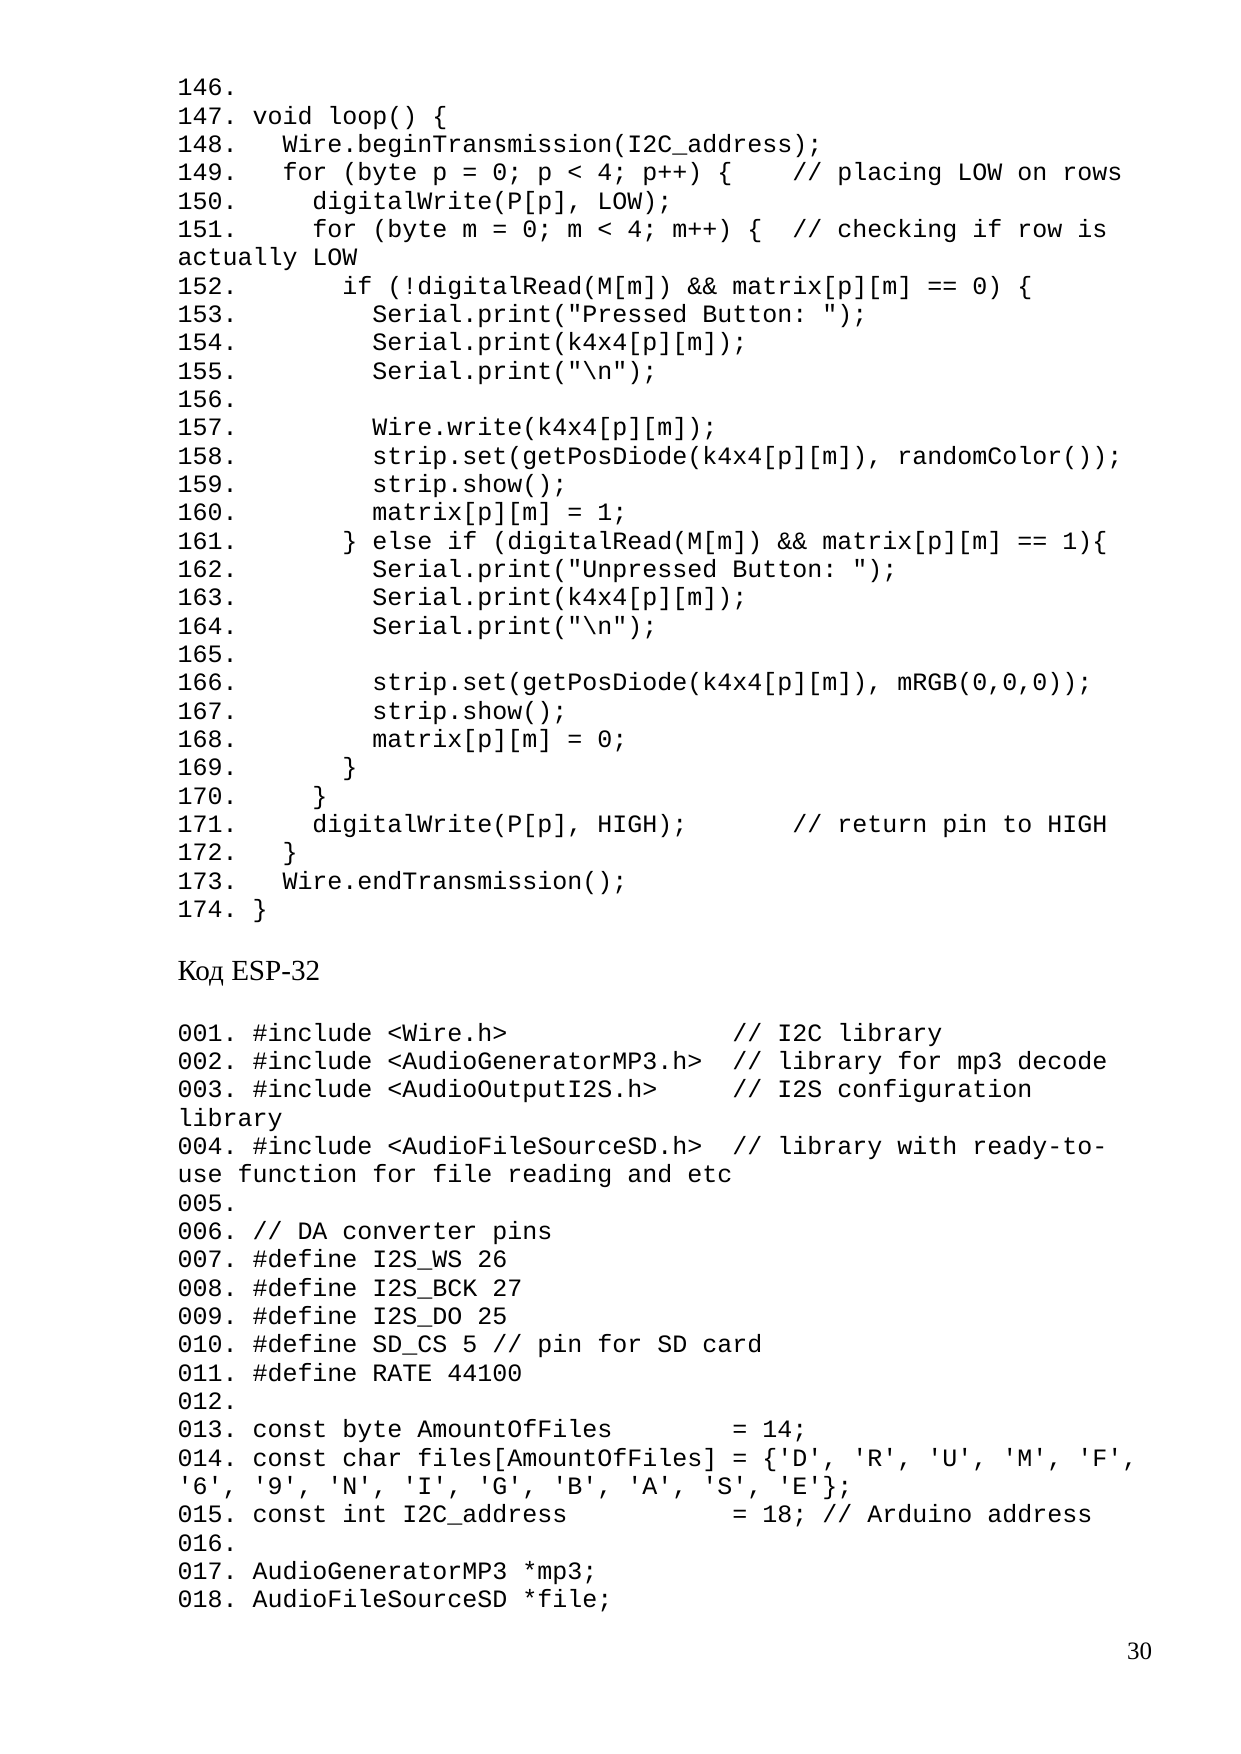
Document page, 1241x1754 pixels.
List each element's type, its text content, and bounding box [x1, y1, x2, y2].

text 154. Serial.print(k4x4[p][m]); [177, 330, 1152, 358]
text 002. #include <AudioGeneratorMP3.h> // library for mp3 decode [177, 1049, 1152, 1077]
text 169. } [177, 755, 1152, 783]
text 174. } [177, 897, 1152, 925]
text 147. void loop() { [177, 103, 1152, 132]
text 148. Wire.beginTransmission(I2C_address); [177, 132, 1152, 160]
text 013. const byte AmountOfFiles = 14; [177, 1417, 1152, 1445]
text 171. digitalWrite(P[p], HIGH); // return pin to HIGH [177, 812, 1152, 840]
text 008. #define I2S_BCK 27 [177, 1275, 1152, 1304]
text 170. } [177, 783, 1152, 812]
text 010. #define SD_CS 5 // pin for SD card [177, 1332, 1152, 1360]
text 012. [177, 1389, 1152, 1417]
text 018. AudioFileSourceSD *file; [177, 1587, 1152, 1615]
text 016. [177, 1530, 1152, 1559]
text 015. const int I2C_address = 18; // Arduino address [177, 1502, 1152, 1530]
text 003. #include <AudioOutputI2S.h> // I2S configuration library [177, 1077, 1152, 1134]
text 172. } [177, 840, 1152, 868]
text 156. [177, 387, 1152, 415]
text 149. for (byte p = 0; p < 4; p++) { // placing LOW on rows [177, 160, 1152, 188]
text 152. if (!digitalRead(M[m]) && matrix[p][m] == 0) { [177, 273, 1152, 302]
text 009. #define I2S_DO 25 [177, 1304, 1152, 1332]
text 158. strip.set(getPosDiode(k4x4[p][m]), randomColor()); [177, 443, 1152, 472]
text 161. } else if (digitalRead(M[m]) && matrix[p][m] == 1){ [177, 528, 1152, 557]
text 146. [177, 75, 1152, 103]
text 001. #include <Wire.h> // I2C library [177, 1020, 1152, 1049]
text 007. #define I2S_WS 26 [177, 1247, 1152, 1275]
text 168. matrix[p][m] = 0; [177, 727, 1152, 755]
text 160. matrix[p][m] = 1; [177, 500, 1152, 528]
text 153. Serial.print("Pressed Button: "); [177, 302, 1152, 330]
text 163. Serial.print(k4x4[p][m]); [177, 585, 1152, 613]
text 155. Serial.print("\n"); [177, 358, 1152, 387]
text 173. Wire.endTransmission(); [177, 868, 1152, 897]
text 162. Serial.print("Unpressed Button: "); [177, 557, 1152, 585]
text 150. digitalWrite(P[p], LOW); [177, 188, 1152, 217]
text 011. #define RATE 44100 [177, 1360, 1152, 1389]
text 004. #include <AudioFileSourceSD.h> // library with ready-to-use function for file reading and etc [177, 1134, 1152, 1190]
text 166. strip.set(getPosDiode(k4x4[p][m]), mRGB(0,0,0)); [177, 670, 1152, 698]
text 159. strip.show(); [177, 472, 1152, 500]
text 157. Wire.write(k4x4[p][m]); [177, 415, 1152, 443]
text 014. const char files[AmountOfFiles] = {'D', 'R', 'U', 'M', 'F', '6', '9', 'N', 'I', 'G', 'B', 'A', 'S', 'E'}; [177, 1445, 1152, 1502]
text 165. [177, 642, 1152, 670]
text 164. Serial.print("\n"); [177, 613, 1152, 642]
text 151. for (byte m = 0; m < 4; m++) { // checking if row is actually LOW [177, 217, 1152, 273]
text Код ESP-32 [177, 953, 1152, 987]
text 017. AudioGeneratorMP3 *mp3; [177, 1559, 1152, 1587]
text 005. [177, 1190, 1152, 1219]
text 167. strip.show(); [177, 698, 1152, 727]
text 006. // DA converter pins [177, 1219, 1152, 1247]
